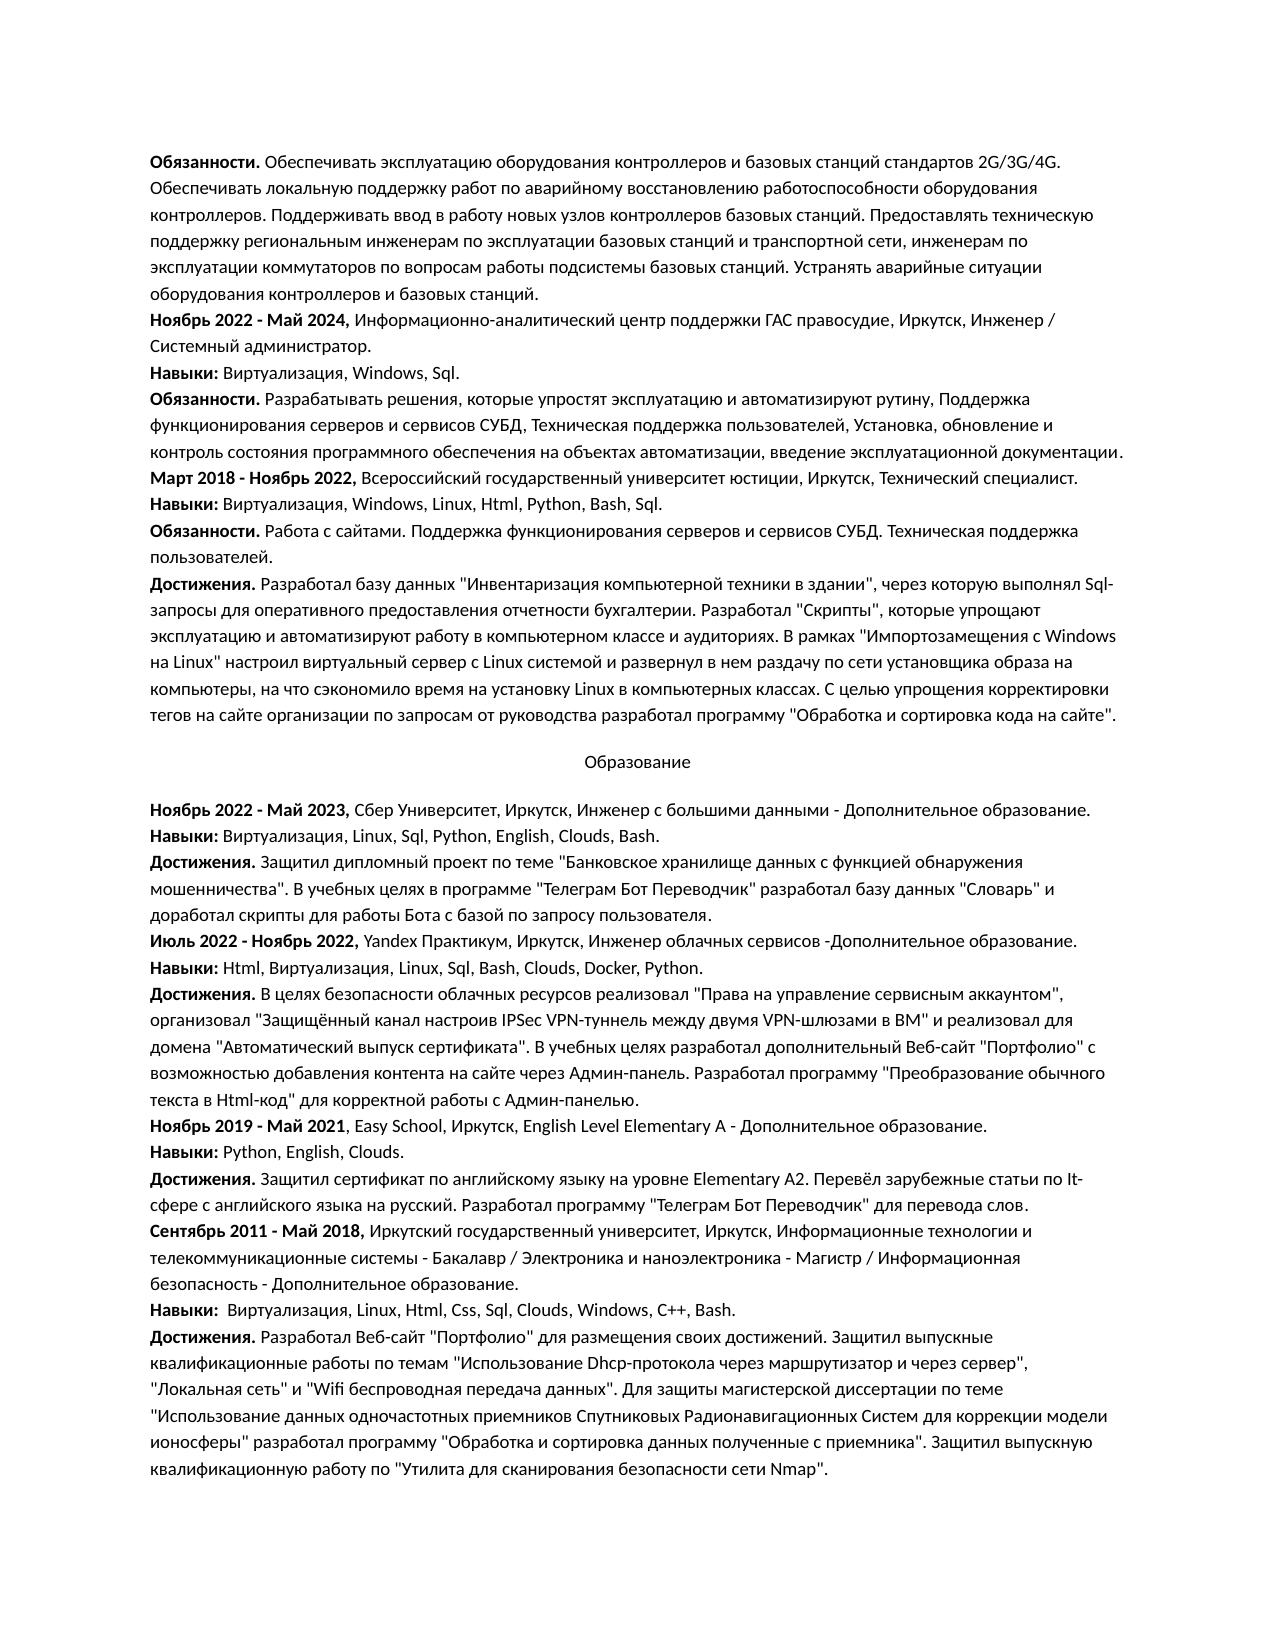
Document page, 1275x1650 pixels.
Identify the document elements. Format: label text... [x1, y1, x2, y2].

text Образование [150, 751, 1125, 773]
text Обязанности. Обеспечивать эксплуатацию оборудования контроллеров и базовых станций стандартов 2G/3G/4G. Обеспечивать локальную поддержку работ по аварийному восстановлению работоспособности оборудования контроллеров. Поддерживать ввод в работу новых узлов контроллеров базовых станций. Предоставлять техническую поддержку региональным инженерам по эксплуатации базовых станций и транспортной сети, инженерам по эксплуатации коммутаторов по вопросам работы подсистемы базовых станций. Устранять аварийные ситуации оборудования контроллеров и базовых станций. Ноябрь 2022 - Май 2024, Информационно-аналитический центр поддержки ГАС правосудие, Иркутск, Инженер / Системный администратор. Навыки: Виртуализация, Windows, Sql. Обязанности. Разрабатывать решения, которые упростят эксплуатацию и автоматизируют рутину, Поддержка функционирования серверов и сервисов СУБД, Техническая поддержка пользователей, Установка, обновление и контроль состояния программного обеспечения на объектах автоматизации, введение эксплуатационной документации. Март 2018 - Ноябрь 2022, Всероссийский государственный университет юстиции, Иркутск, Технический специалист. Навыки: Виртуализация, Windows, Linux, Html, Python, Bash, Sql. Обязанности. Работа с сайтами. Поддержка функционирования серверов и сервисов СУБД. Техническая поддержка пользователей. Достижения. Разработал базу данных "Инвентаризация компьютерной техники в здании", через которую выполнял Sql-запросы для оперативного предоставления отчетности бухгалтерии. Разработал "Скрипты", которые упрощают эксплуатацию и автоматизируют работу в компьютерном классе и аудиториях. В рамках "Импортозамещения с Windows на Linux" настроил виртуальный сервер с Linux системой и развернул в нем раздачу по сети установщика образа на компьютеры, на что сэкономило время на установку Linux в компьютерных классах. С целью упрощения корректировки тегов на сайте организации по запросам от руководства разработал программу "Обработка и сортировка кода на сайте". [150, 150, 1125, 726]
text Ноябрь 2022 - Май 2023, Сбер Университет, Иркутск, Инженер с большими данными - Дополнительное образование. Навыки: Виртуализация, Linux, Sql, Python, English, Clouds, Bash. Достижения. Защитил дипломный проект по теме "Банковское хранилище данных с функцией обнаружения мошенничества". В учебных целях в программе "Телеграм Бот Переводчик" разработал базу данных "Словарь" и доработал скрипты для работы Бота с базой по запросу пользователя. Июль 2022 - Ноябрь 2022, Yandex Практикум, Иркутск, Инженер облачных сервисов -Дополнительное образование. Навыки: Html, Виртуализация, Linux, Sql, Bash, Clouds, Docker, Python. Достижения. В целях безопасности облачных ресурсов реализовал "Права на управление сервисным аккаунтом", организовал "Защищённый канал настроив IPSec VPN-туннель между двумя VPN-шлюзами в ВМ" и реализовал для домена "Автоматический выпуск сертификата". В учебных целях разработал дополнительный Веб-сайт "Портфолио" с возможностью добавления контента на сайте через Админ-панель. Разработал программу "Преобразование обычного текста в Html-код" для корректной работы с Админ-панелью. Ноябрь 2019 - Май 2021, Easy School, Иркутск, English Level Elementary A - Дополнительное образование. Навыки: Python, English, Clouds. Достижения. Защитил сертификат по английскому языку на уровне Elementary A2. Перевёл зарубежные статьи по It-сфере с английского языка на русский. Разработал программу "Телеграм Бот Переводчик" для перевода слов. Сентябрь 2011 - Май 2018, Иркутский государственный университет, Иркутск, Информационные технологии и телекоммуникационные системы - Бакалавр / Электроника и наноэлектроника - Магистр / Информационная безопасность - Дополнительное образование. Навыки: Виртуализация, Linux, Html, Css, Sql, Clouds, Windows, C++, Bash. Достижения. Разработал Веб-сайт "Портфолио" для размещения своих достижений. Защитил выпускные квалификационные работы по темам "Использование Dhcp-протокола через маршрутизатор и через сервер", "Локальная сеть" и "Wifi беспроводная передача данных". Для защиты магистерской диссертации по теме "Использование данных одночастотных приемников Спутниковых Радионавигационных Систем для коррекции модели ионосферы" разработал программу "Обработка и сортировка данных полученные с приемника". Защитил выпускную квалификационную работу по "Утилита для сканирования безопасности сети Nmap". [150, 798, 1125, 1479]
